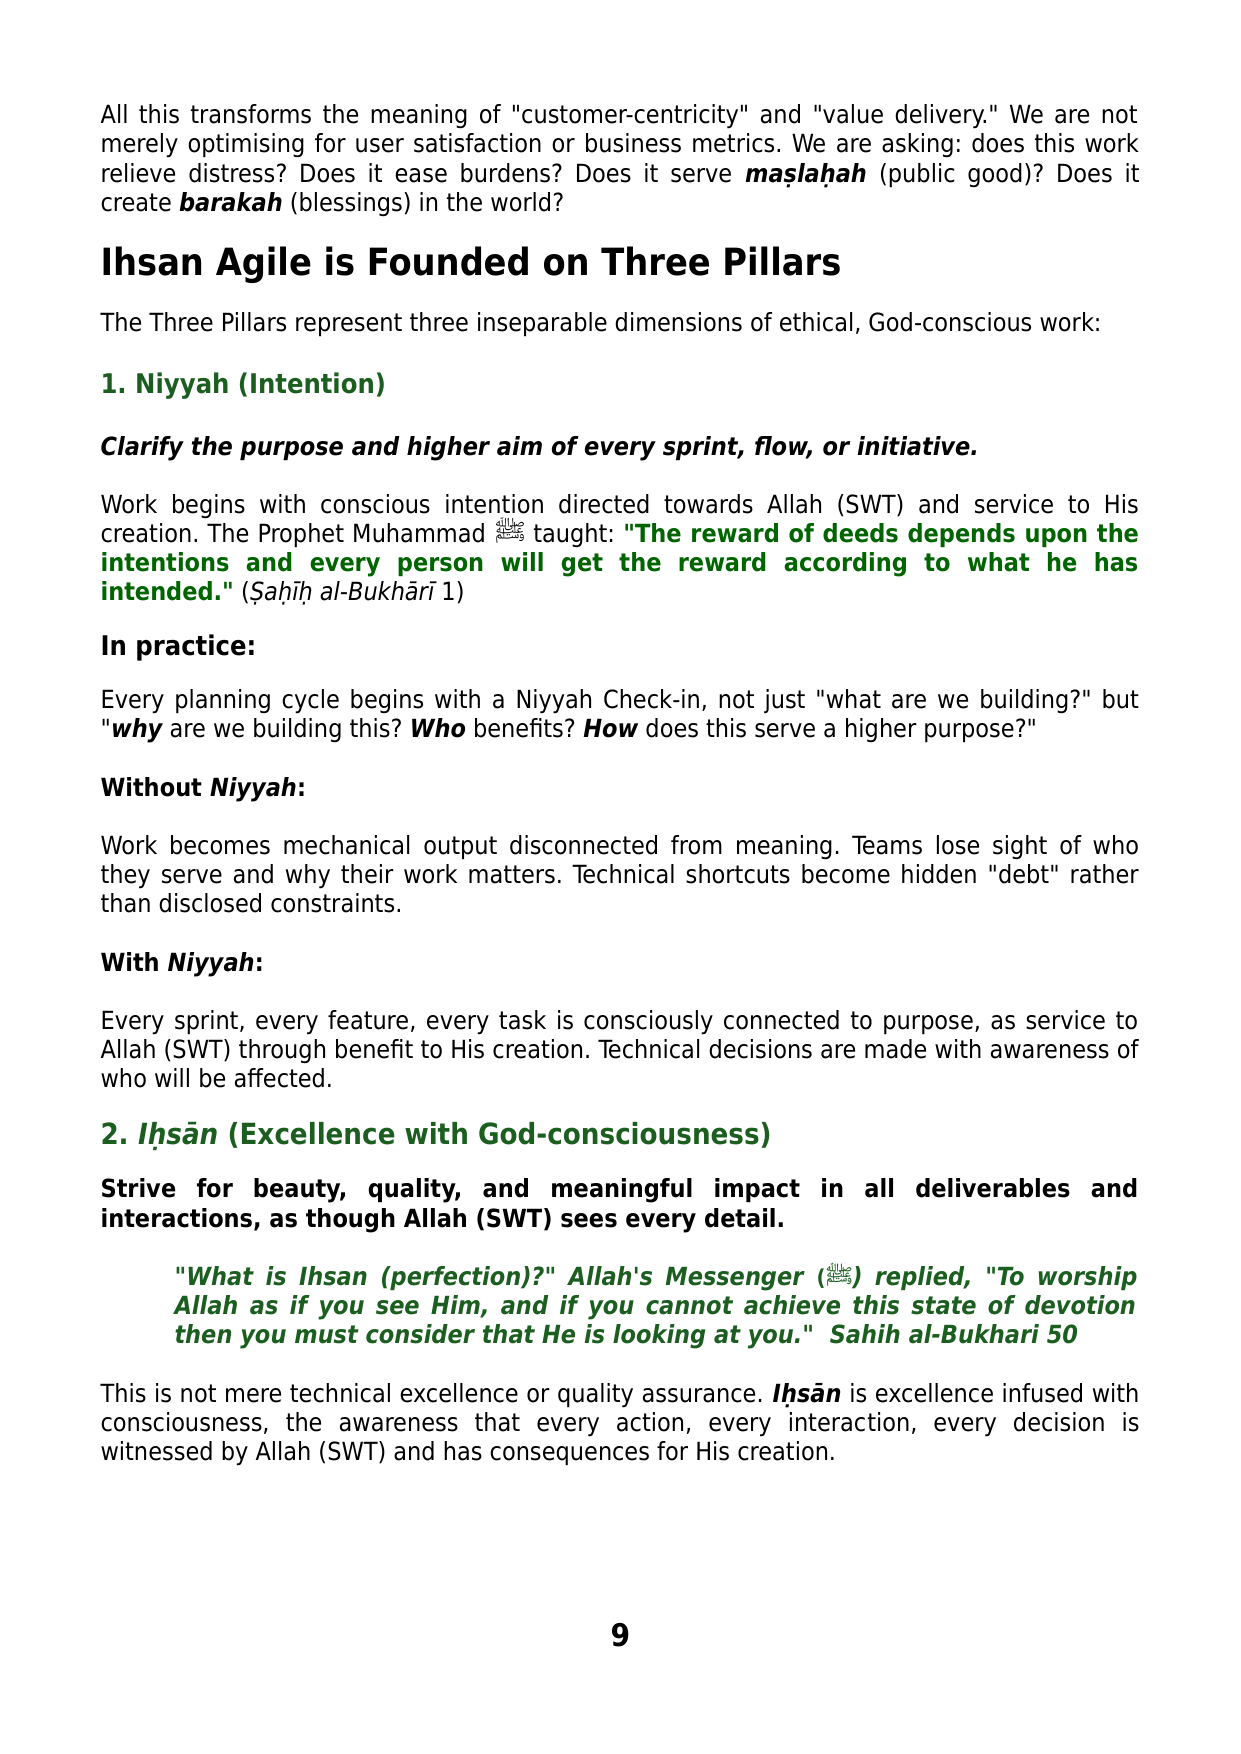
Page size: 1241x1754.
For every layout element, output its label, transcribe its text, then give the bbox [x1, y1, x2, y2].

text Work becomes mechanical output disconnected from meaning. Teams lose sight of who they serve and why their work matters. Technical shortcuts become hidden "debt" rather than disclosed constraints. [100, 831, 1140, 919]
text 1. Niyyah (Intention) [100, 368, 1140, 400]
text Every sprint, every feature, every task is consciously connected to purpose, as service to Allah (SWT) through benefit to His creation. Technical decisions are made with awareness of who will be affected. [100, 1006, 1140, 1094]
subtitle In practice: [100, 630, 1140, 662]
text The Three Pillars represent three inseparable dimensions of ethical, God-conscious work: [100, 308, 1140, 337]
text This is not mere technical excellence or quality assurance. Iḥsān is excellence infused with consciousness, the awareness that every action, every interaction, every decision is witnessed by Allah (SWT) and has consequences for His creation. [100, 1379, 1140, 1466]
text Clarify the purpose and higher aim of every sprint, flow, or initiative. [100, 432, 1140, 461]
subtitle Ihsan Agile is Founded on Three Pillars [100, 241, 1140, 284]
text All this transforms the meaning of "customer-centricity" and "value delivery." We are not merely optimising for user satisfaction or business metrics. We are asking: does this work relieve distress? Does it ease burdens? Does it serve maṣlaḥah (public good)? Does it create barakah (blessings) in the world? [100, 100, 1140, 217]
text With Niyyah: [100, 948, 1140, 977]
text Strive for beauty, quality, and meaningful impact in all deliverables and interactions, as though Allah (SWT) sees every detail. [100, 1175, 1140, 1233]
text Work begins with conscious intention directed towards Allah (SWT) and service to His creation. The Prophet Muhammad ﷺ taught: "The reward of deeds depends upon the intentions and every person will get the reward according to what he has intended." (Ṣaḥīḥ al-Bukhārī 1) [100, 490, 1140, 607]
subtitle 2. Iḥsān (Excellence with God-consciousness) [100, 1117, 1140, 1151]
text "What is Ihsan (perfection)?" Allah's Messenger (ﷺ) replied, "To worship Allah as if you see Him, and if you cannot achieve this state of devotion then you must consider that He is looking at you." Sahih al-Bukhari 50 [174, 1262, 1140, 1350]
text Without Niyyah: [100, 773, 1140, 802]
text Every planning cycle begins with a Niyyah Check-in, not just "what are we building?" but "why are we building this? Who benefits? How does this serve a higher purpose?" [100, 685, 1140, 744]
